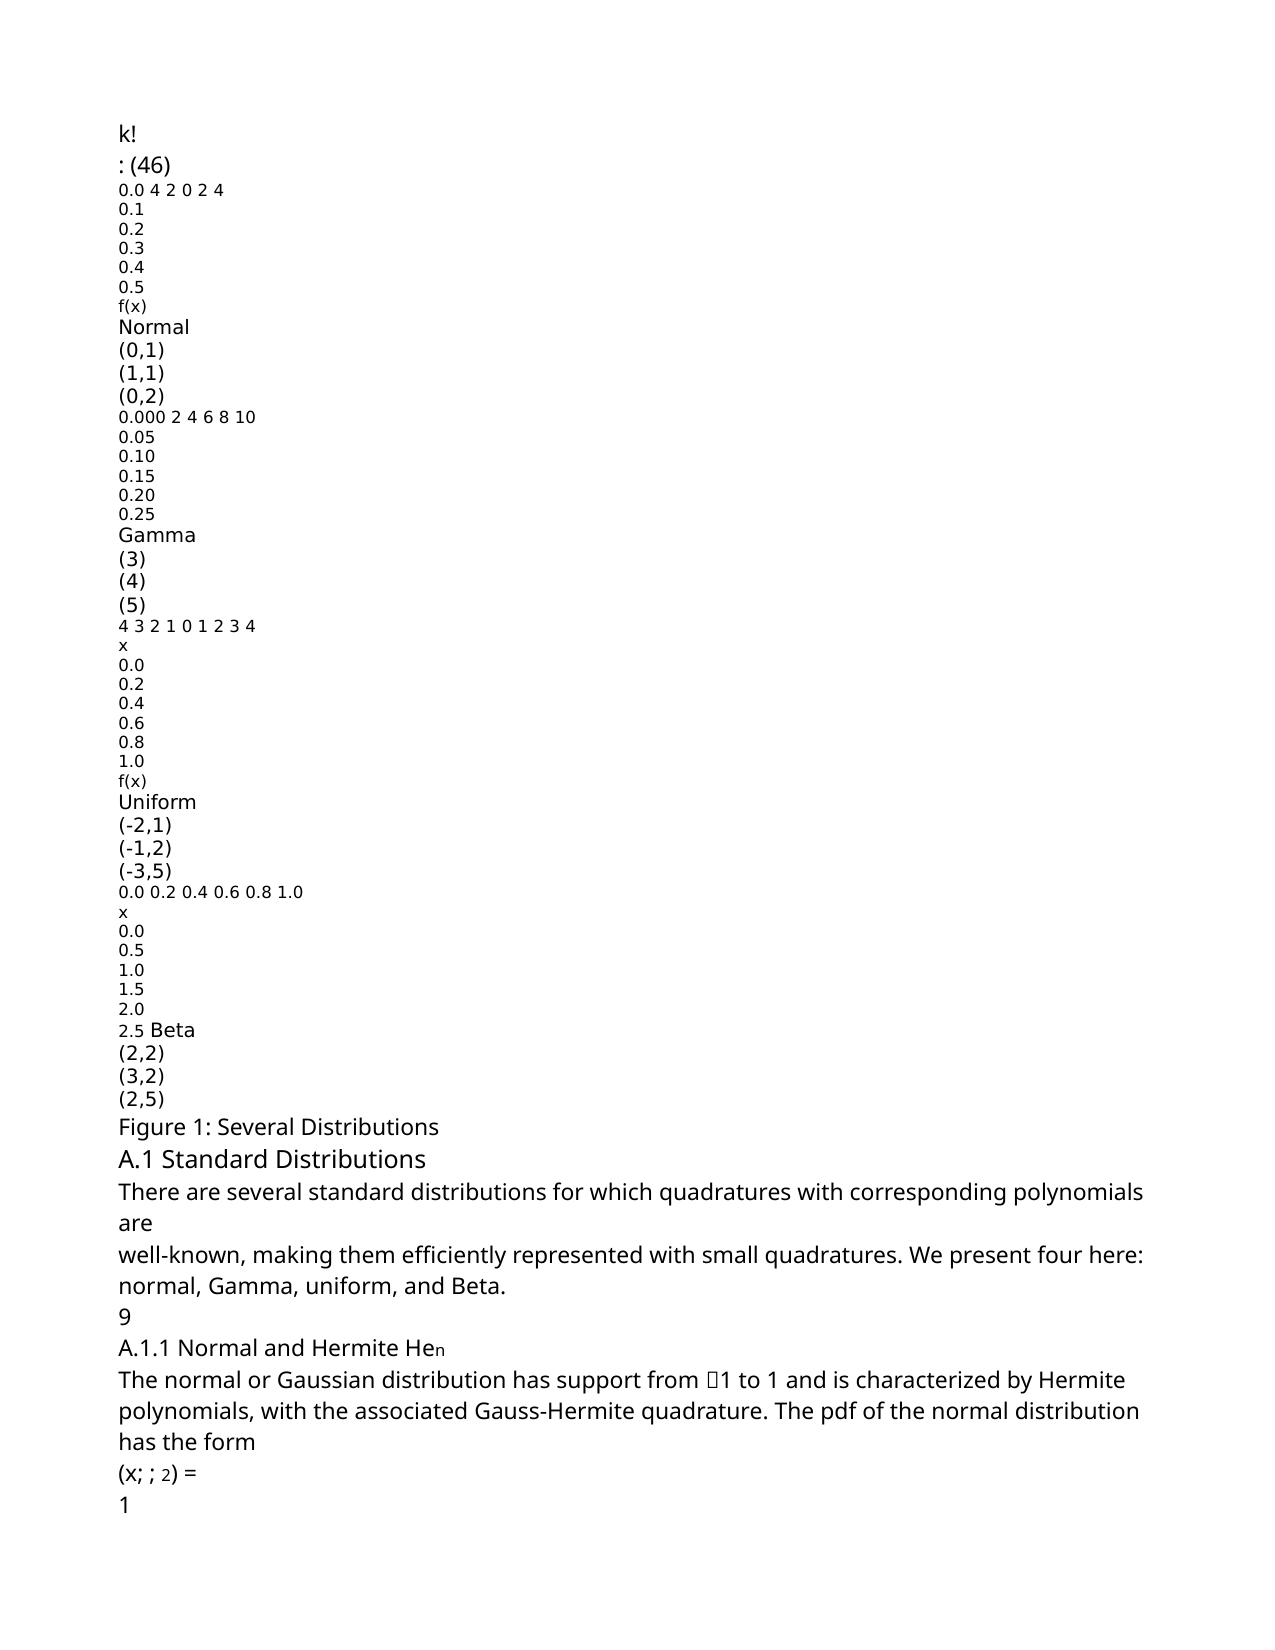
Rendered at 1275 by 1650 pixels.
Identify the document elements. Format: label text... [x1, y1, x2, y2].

text 0.25 [118, 505, 1157, 524]
text 0.0 0.2 0.4 0.6 0.8 1.0 [118, 883, 1157, 902]
text (3,2) [118, 1065, 1157, 1088]
text (5) [118, 594, 1157, 617]
text 1.0 [118, 961, 1157, 980]
text (2,5) [118, 1088, 1157, 1111]
text f(x) [118, 297, 1157, 316]
text (-2,1) [118, 814, 1157, 837]
text (1,1) [118, 362, 1157, 385]
text 0.05 [118, 428, 1157, 447]
text x [118, 636, 1157, 655]
text There are several standard distributions for which quadratures with corresponding polynomials are [118, 1176, 1157, 1239]
text k! [118, 118, 1157, 149]
text 0.2 [118, 219, 1157, 239]
text 0.2 [118, 675, 1157, 694]
text Uniform [118, 791, 1157, 814]
text has the form [118, 1426, 1157, 1457]
text 0.5 [118, 277, 1157, 297]
text (2,2) [118, 1042, 1157, 1065]
text 2.0 [118, 999, 1157, 1019]
text (-1,2) [118, 837, 1157, 860]
text A.1.1 Normal and Hermite Hen [118, 1332, 1157, 1364]
text (4) [118, 571, 1157, 594]
text f(x) [118, 772, 1157, 791]
text 0.4 [118, 258, 1157, 277]
text 0.4 [118, 694, 1157, 713]
text 0.15 [118, 466, 1157, 486]
text 0.0 [118, 922, 1157, 941]
text 1.5 [118, 980, 1157, 999]
text A.1 Standard Distributions [118, 1142, 1157, 1176]
text (3) [118, 548, 1157, 571]
text (-3,5) [118, 860, 1157, 883]
text 0.000 2 4 6 8 10 [118, 408, 1157, 428]
text (x; ; 2) = [118, 1457, 1157, 1489]
text The normal or Gaussian distribution has support from 􀀀1 to 1 and is characterized by Hermite [118, 1364, 1157, 1395]
text 0.0 [118, 655, 1157, 675]
text 0.20 [118, 486, 1157, 505]
text well-known, making them efficiently represented with small quadratures. We present four here: [118, 1239, 1157, 1270]
text (0,2) [118, 385, 1157, 408]
text 0.10 [118, 447, 1157, 466]
text Normal [118, 316, 1157, 339]
text (0,1) [118, 339, 1157, 362]
text 0.8 [118, 733, 1157, 752]
text : (46) [118, 149, 1157, 181]
text normal, Gamma, uniform, and Beta. [118, 1270, 1157, 1301]
text 0.5 [118, 941, 1157, 961]
text 0.3 [118, 239, 1157, 258]
text 0.6 [118, 713, 1157, 733]
text 0.1 [118, 200, 1157, 219]
text Gamma [118, 524, 1157, 548]
text 1 [118, 1489, 1157, 1520]
text polynomials, with the associated Gauss-Hermite quadrature. The pdf of the normal distribution [118, 1395, 1157, 1426]
text 9 [118, 1301, 1157, 1332]
text 2.5 Beta [118, 1019, 1157, 1042]
text Figure 1: Several Distributions [118, 1111, 1157, 1142]
text 1.0 [118, 752, 1157, 772]
text 0.0 4 2 0 2 4 [118, 181, 1157, 200]
text 4 3 2 1 0 1 2 3 4 [118, 617, 1157, 636]
text x [118, 902, 1157, 922]
